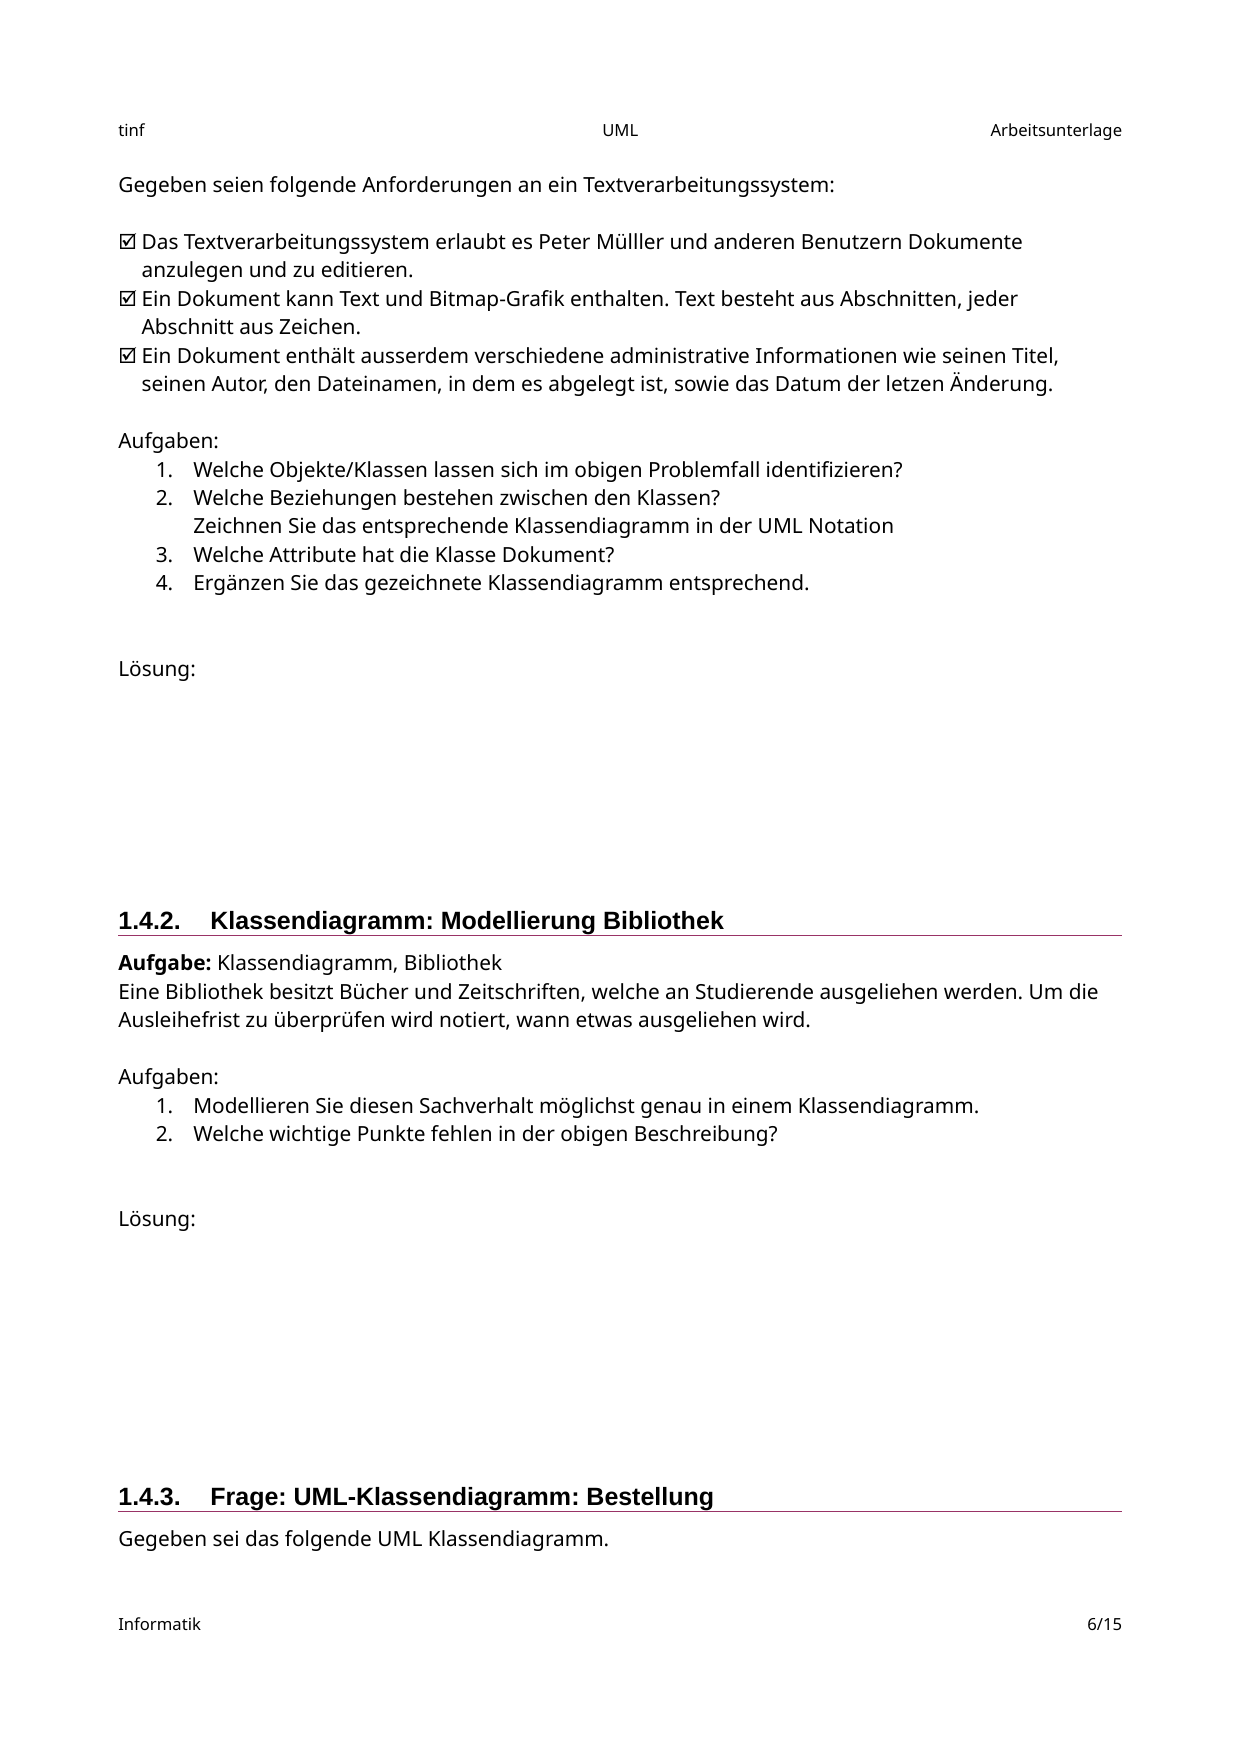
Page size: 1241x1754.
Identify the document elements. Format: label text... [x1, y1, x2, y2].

list Welche Beziehungen bestehen zwischen den Klassen? Zeichnen Sie das entsprechende Klassendiagramm in der UML Notation [156, 483, 1122, 540]
list Das Textverarbeitungssystem erlaubt es Peter Mülller und anderen Benutzern Dokumente [118, 227, 1122, 256]
list Modellieren Sie diesen Sachverhalt möglichst genau in einem Klassendiagramm. [156, 1091, 1122, 1119]
list Welche Objekte/Klassen lassen sich im obigen Problemfall identifizieren? [156, 455, 1122, 483]
list Ein Dokument enthält ausserdem verschiedene administrative Informationen wie seinen Titel, seinen Autor, den Dateinamen, in dem es abgelegt ist, sowie das Datum der letzen Änderung. [118, 341, 1122, 398]
subtitle Klassendiagramm: Modellierung Bibliothek [118, 906, 1122, 935]
list Abschnitt aus Zeichen. [118, 312, 1122, 341]
text Aufgaben: [118, 1062, 1122, 1091]
list anzulegen und zu editieren. [118, 256, 1122, 284]
list Welche Attribute hat die Klasse Dokument? [156, 540, 1122, 568]
text Eine Bibliothek besitzt Bücher und Zeitschriften, welche an Studierende ausgeliehen werden. Um die Ausleihefrist zu überprüfen wird notiert, wann etwas ausgeliehen wird. [118, 977, 1122, 1034]
list Ergänzen Sie das gezeichnete Klassendiagramm entsprechend. [156, 568, 1122, 597]
text Lösung: [118, 654, 1122, 682]
list Welche wichtige Punkte fehlen in der obigen Beschreibung? [156, 1119, 1122, 1148]
text Aufgaben: [118, 426, 1122, 455]
text Aufgabe: Klassendiagramm, Bibliothek [118, 948, 1122, 977]
text Gegeben seien folgende Anforderungen an ein Textverarbeitungssystem: [118, 170, 1122, 199]
text Gegeben sei das folgende UML Klassendiagramm. [118, 1524, 1122, 1553]
subtitle Frage: UML-Klassendiagramm: Bestellung [118, 1482, 1122, 1511]
list Ein Dokument kann Text und Bitmap-Grafik enthalten. Text besteht aus Abschnitten, jeder [118, 284, 1122, 312]
text Lösung: [118, 1204, 1122, 1233]
